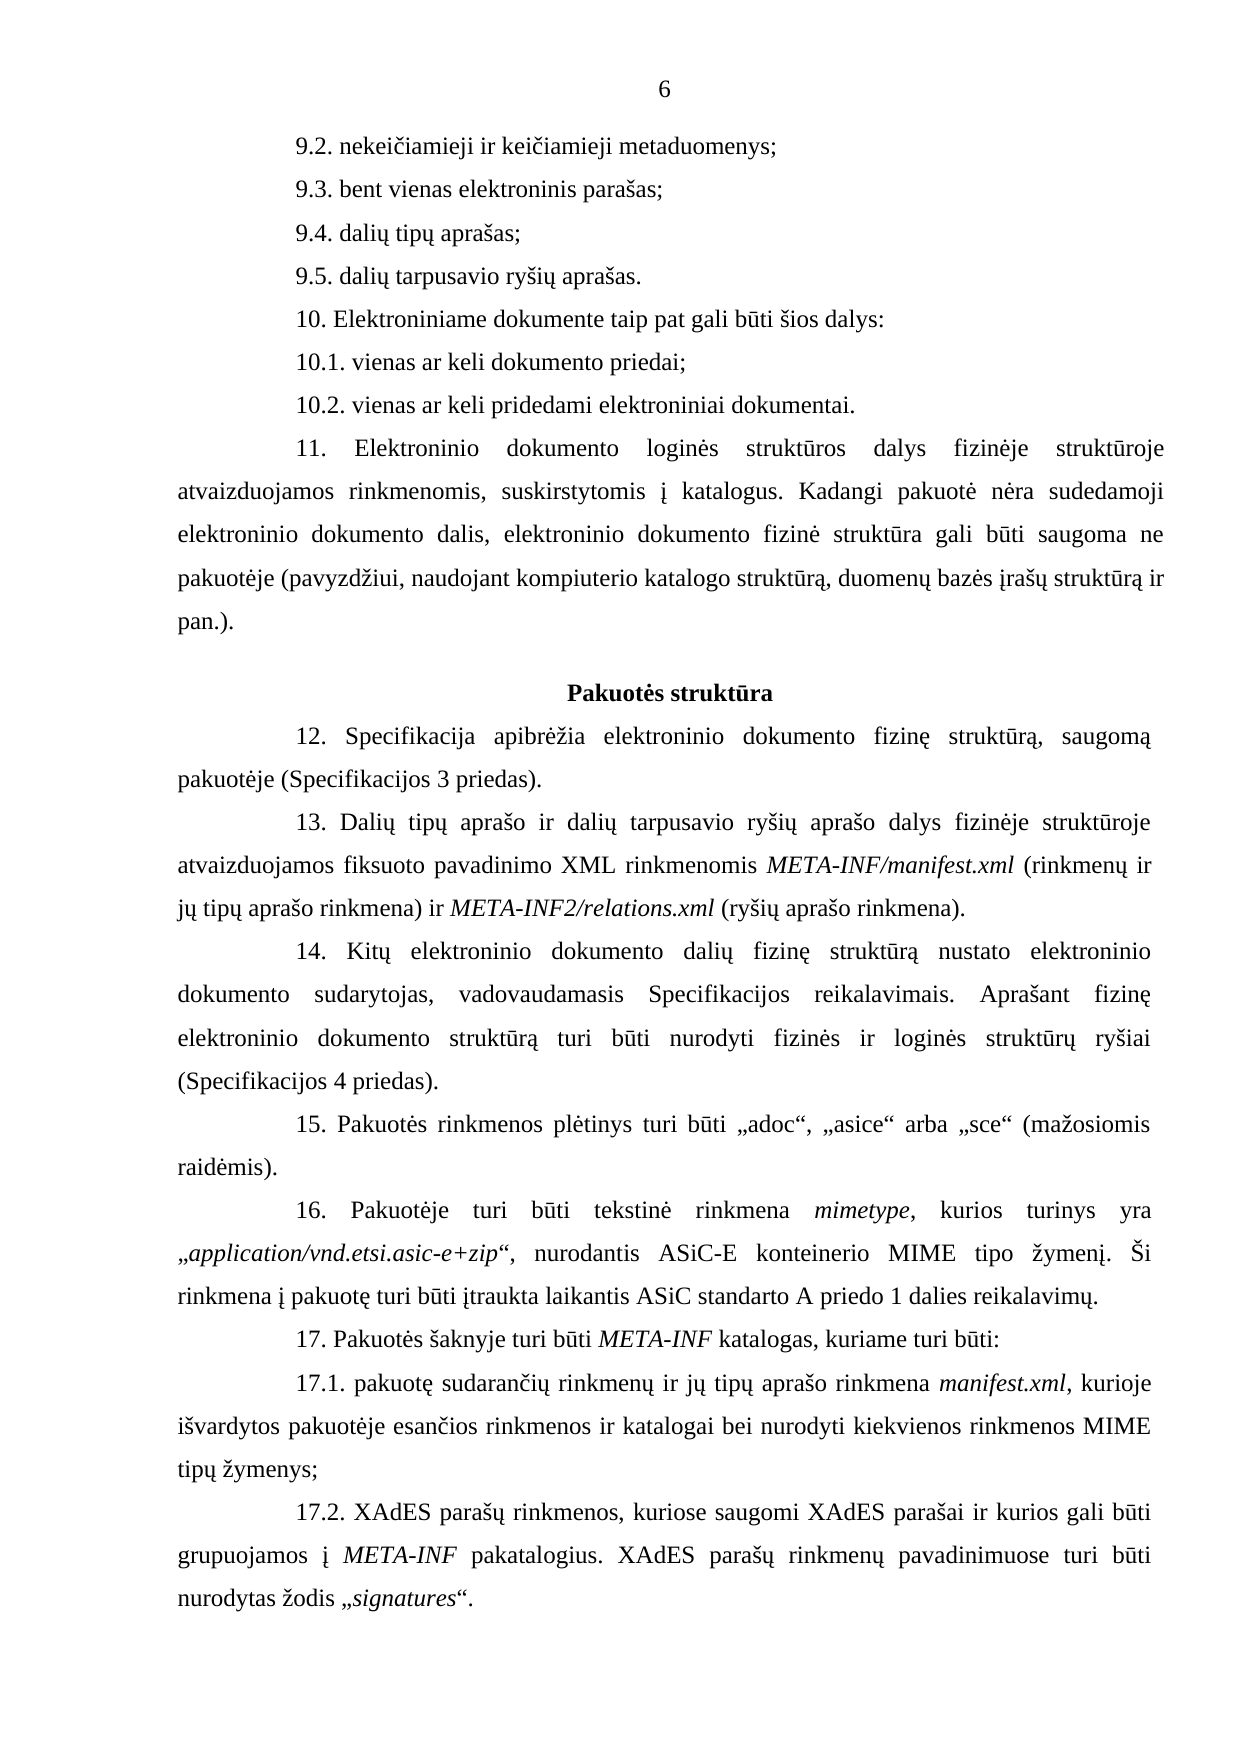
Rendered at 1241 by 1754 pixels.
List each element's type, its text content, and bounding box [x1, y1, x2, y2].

text 17. Pakuotės šaknyje turi būti META-INF katalogas, kuriame turi būti: [177, 1324, 1152, 1353]
text 17.2. XAdES parašų rinkmenos, kuriose saugomi XAdES parašai ir kurios gali būti grupuojamos į META-INF pakatalogius. XAdES parašų rinkmenų pavadinimuose turi būti nurodytas žodis „signatures“. [177, 1497, 1152, 1612]
text 14. Kitų elektroninio dokumento dalių fizinę struktūrą nustato elektroninio dokumento sudarytojas, vadovaudamasis Specifikacijos reikalavimais. Aprašant fizinę elektroninio dokumento struktūrą turi būti nurodyti fizinės ir loginės struktūrų ryšiai (Specifikacijos 4 priedas). [177, 936, 1152, 1094]
text 17.1. pakuotę sudarančių rinkmenų ir jų tipų aprašo rinkmena manifest.xml, kurioje išvardytos pakuotėje esančios rinkmenos ir katalogai bei nurodyti kiekvienos rinkmenos MIME tipų žymenys; [177, 1368, 1152, 1483]
text 11. Elektroninio dokumento loginės struktūros dalys fizinėje struktūroje atvaizduojamos rinkmenomis, suskirstytomis į katalogus. Kadangi pakuotė nėra sudedamoji elektroninio dokumento dalis, elektroninio dokumento fizinė struktūra gali būti saugoma ne pakuotėje (pavyzdžiui, naudojant kompiuterio katalogo struktūrą, duomenų bazės įrašų struktūrą ir pan.). [177, 433, 1165, 634]
text 9.3. bent vienas elektroninis parašas; [177, 174, 1165, 203]
text 10.2. vienas ar keli pridedami elektroniniai dokumentai. [177, 390, 1165, 419]
text 10.1. vienas ar keli dokumento priedai; [177, 347, 1165, 376]
text 16. Pakuotėje turi būti tekstinė rinkmena mimetype, kurios turinys yra „application/vnd.etsi.asic-e+zip“, nurodantis ASiC-E konteinerio MIME tipo žymenį. Ši rinkmena į pakuotę turi būti įtraukta laikantis ASiC standarto A priedo 1 dalies reikalavimų. [177, 1195, 1152, 1310]
text 10. Elektroniniame dokumente taip pat gali būti šios dalys: [177, 304, 1152, 333]
text 12. Specifikacija apibrėžia elektroninio dokumento fizinę struktūrą, saugomą pakuotėje (Specifikacijos 3 priedas). [177, 721, 1152, 793]
text 9.2. nekeičiamieji ir keičiamieji metaduomenys; [177, 131, 1165, 160]
text Pakuotės struktūra [177, 678, 1163, 706]
text 13. Dalių tipų aprašo ir dalių tarpusavio ryšių aprašo dalys fizinėje struktūroje atvaizduojamos fiksuoto pavadinimo XML rinkmenomis META-INF/manifest.xml (rinkmenų ir jų tipų aprašo rinkmena) ir META-INF2/relations.xml (ryšių aprašo rinkmena). [177, 807, 1152, 922]
text 9.4. dalių tipų aprašas; [177, 218, 1165, 246]
text 15. Pakuotės rinkmenos plėtinys turi būti „adoc“, „asice“ arba „sce“ (mažosiomis raidėmis). [177, 1109, 1152, 1181]
text 9.5. dalių tarpusavio ryšių aprašas. [177, 261, 1165, 289]
